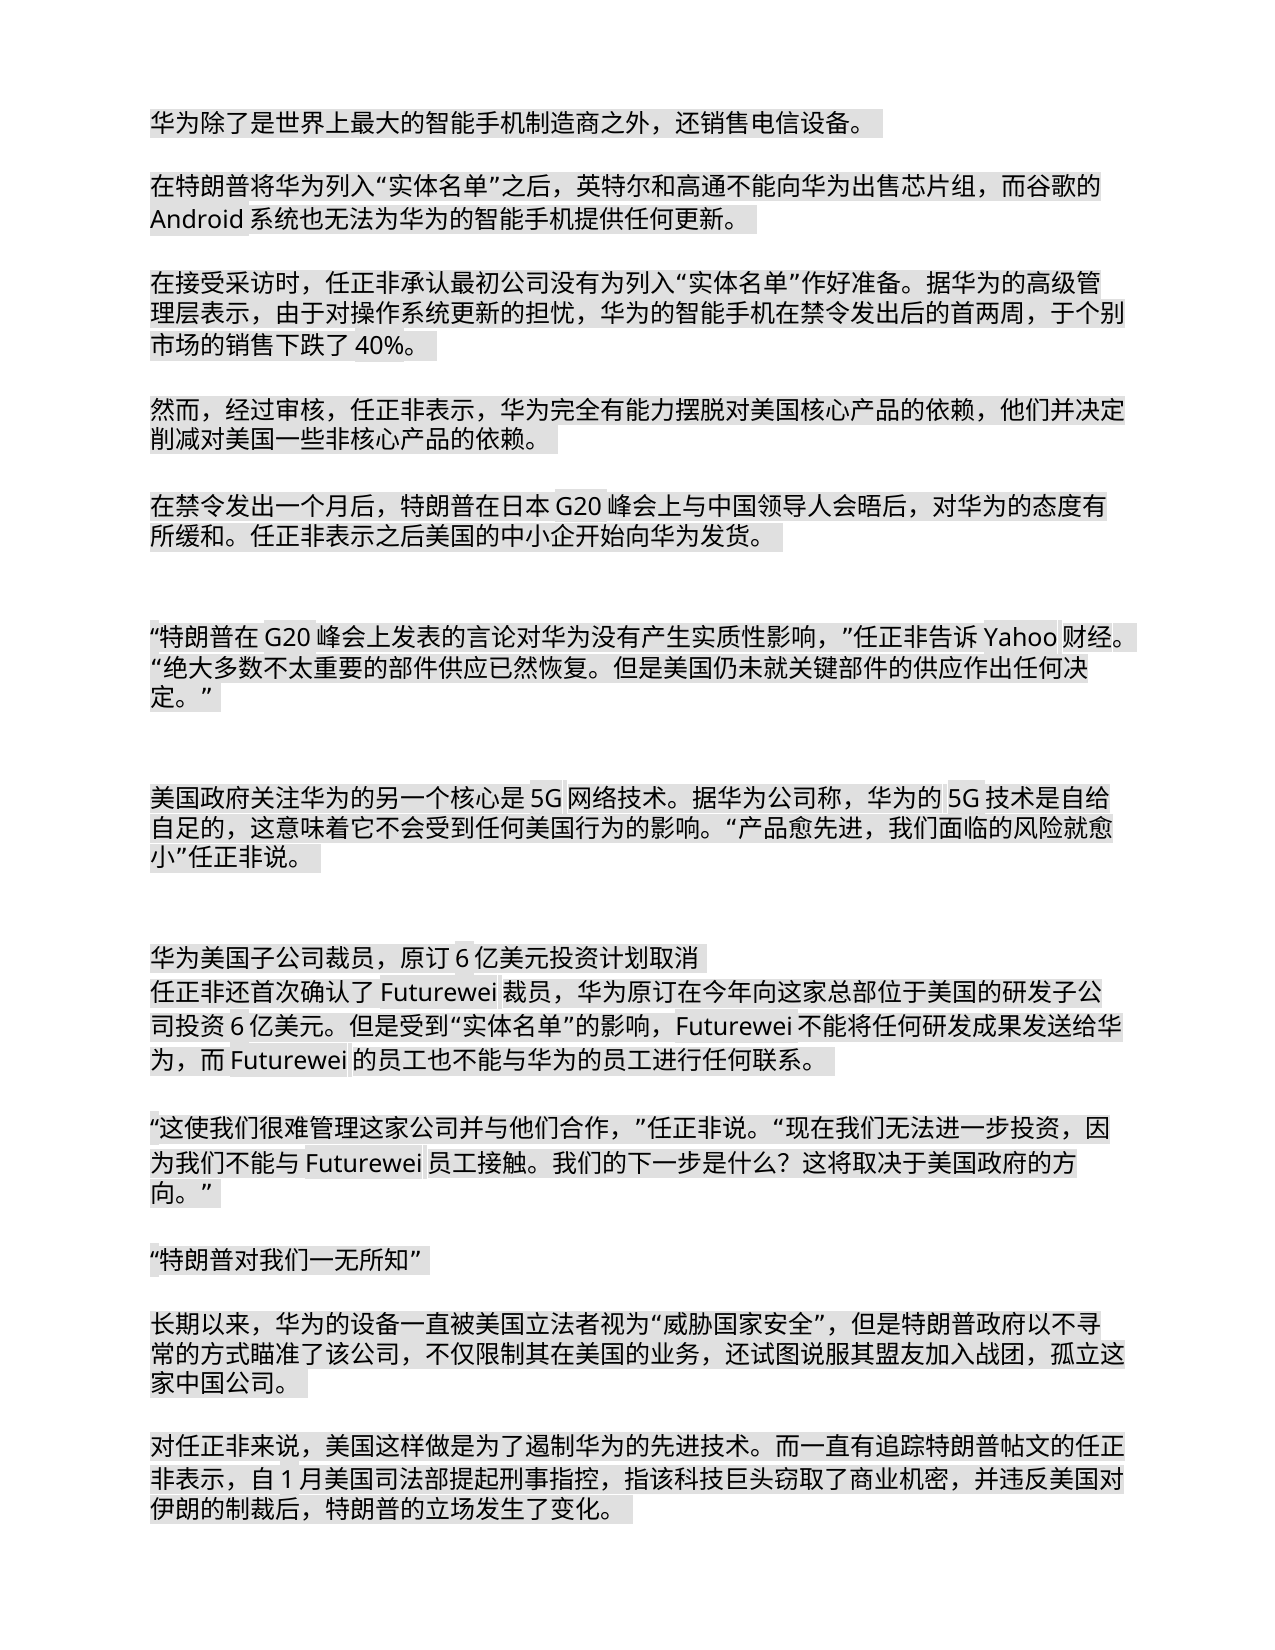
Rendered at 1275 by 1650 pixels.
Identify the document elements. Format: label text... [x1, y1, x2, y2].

text 任先生多次強調美方限制對華為不至於致命，也不會影響到華為未來發展，至多2、3年華為"該補的洞"即可完成，並表示華為不重要，談判中不要談到華為。 感動，任先生的意思我明白，他不願華為成為貿易戰的籌碼、國家的負擔，華為不需要國家幫助，願意自己承擔。 ' 任正非：特朗普对我们一无所知 拒绝华为是美国落后的开始 2019-07-21 观察者网 华为创始人兼总裁任正非近日在接受Yahoo财经专访 Yahoo财经7月21日发布了部分采访实录，任正非说：“即使美国公司不再为我们提供设备，我们的生产都不会停下来，是一天都不会！相反，我们会提高产量。对华为而言，这根本没有任何威胁。” 在5月16日，美国采取了一些令人惊讶的举措，其将华为列入所谓的“实体名单”，禁止这家深圳公司与任何美国公司开展业务。 华为除了是世界上最大的智能手机制造商之外，还销售电信设备。 在特朗普将华为列入“实体名单”之后，英特尔和高通不能向华为出售芯片组，而谷歌的Android系统也无法为华为的智能手机提供任何更新。 在接受采访时，任正非承认最初公司没有为列入“实体名单”作好准备。据华为的高级管理层表示，由于对操作系统更新的担忧，华为的智能手机在禁令发出后的首两周，于个别市场的销售下跌了40%。 然而，经过审核，任正非表示，华为完全有能力摆脱对美国核心产品的依赖，他们并决定削减对美国一些非核心产品的依赖。 在禁令发出一个月后，特朗普在日本G20峰会上与中国领导人会晤后，对华为的态度有所缓和。任正非表示之后美国的中小企开始向华为发货。 “特朗普在G20峰会上发表的言论对华为没有产生实质性影响，”任正非告诉Yahoo财经。“绝大多数不太重要的部件供应已然恢复。但是美国仍未就关键部件的供应作出任何决定。” 美国政府关注华为的另一个核心是5G网络技术。据华为公司称，华为的5G技术是自给自足的，这意味着它不会受到任何美国行为的影响。“产品愈先进，我们面临的风险就愈小”任正非说。 华为美国子公司裁员，原订6亿美元投资计划取消 任正非还首次确认了Futurewei裁员，华为原订在今年向这家总部位于美国的研发子公司投资6亿美元。但是受到“实体名单”的影响，Futurewei不能将任何研发成果发送给华为，而Futurewei的员工也不能与华为的员工进行任何联系。 “这使我们很难管理这家公司并与他们合作，”任正非说。“现在我们无法进一步投资，因为我们不能与Futurewei员工接触。我们的下一步是什么？这将取决于美国政府的方向。” “特朗普对我们一无所知” 长期以来，华为的设备一直被美国立法者视为“威胁国家安全”，但是特朗普政府以不寻常的方式瞄准了该公司，不仅限制其在美国的业务，还试图说服其盟友加入战团，孤立这家中国公司。 对任正非来说，美国这样做是为了遏制华为的先进技术。而一直有追踪特朗普帖文的任正非表示，自1月美国司法部提起刑事指控，指该科技巨头窃取了商业机密，并违反美国对伊朗的制裁后，特朗普的立场发生了变化。 “美国是一个法治国家，法律问题竟允许谈判处理？法律问题应该在法庭上解决，对吧？”他说。 自从华为财务总监孟晩舟于去年11月在加拿大被捕，华为已多次对美国政府提起诉讼。然而，任正非不相信华为对美国构成安全威胁，“我们在美国没有任何联系网络，我们也不打算在那里出售我们的5G产品，”他说。“特朗普对我们一无所知，他希望将华为作为讨价还价的筹码，但中国似乎不会买它的账，对吧？” 华为多次否认与中国政府和军方有任何关系，表示不会向政府寻求协助。 “如果我们介入（中美谈判），中国政府将不得不为我们作出让步。中国为什么要为华为作出让步呢？”任正非说。“华为没有犯任何罪行，为什么要拯救我们？” “华为远远领先于美国同侪” 任正非在与Yahoo财经交谈时对美国表示赞扬，并讲述了美国的企业家精神如何激励他创立自己的公司。在长达1小时的采访中，他重申对美国法律制度的信任，并希望能解决华为在法庭上面临的问题。 尽管如此，他相信华为在一些新技术和5G等关键领域领先美国的同行。 “虽然美国非常强大，它们仍未发展出所有的技术，所以才会通过一些微不足道的问题来挑剔我们，”任正非说。“我们的光学芯片是全世界最先进的。我们在许多地方，没有美国供货商都可以生存，只是我们不想这样。” 在过去20年，华为一直象征着中国科技的进步，公司的发展与政府主张在关键的技术领域做到自给自足的目标一致。现在，它在5G领域占据主导地位，拥有50多份商业合同，是一众主要设备制造商中最多的。但是基于所谓“国家安全”问题，美国的营运商现在只与Nokia等公司合作。 任正非表示，物联网（IoT）的未来涉及超级计算机、超级大规模的储存和超快速的连接。他认为美国对华为的禁令，会令美国失去发展5G的优势。 “即使拥有超级计算机和超大容量的连接，美国仍可能大落后，因为他们没有超快的连接技术，”任正非说。“拒绝华为是美国落后的开始。” [150, 75, 1125, 1559]
